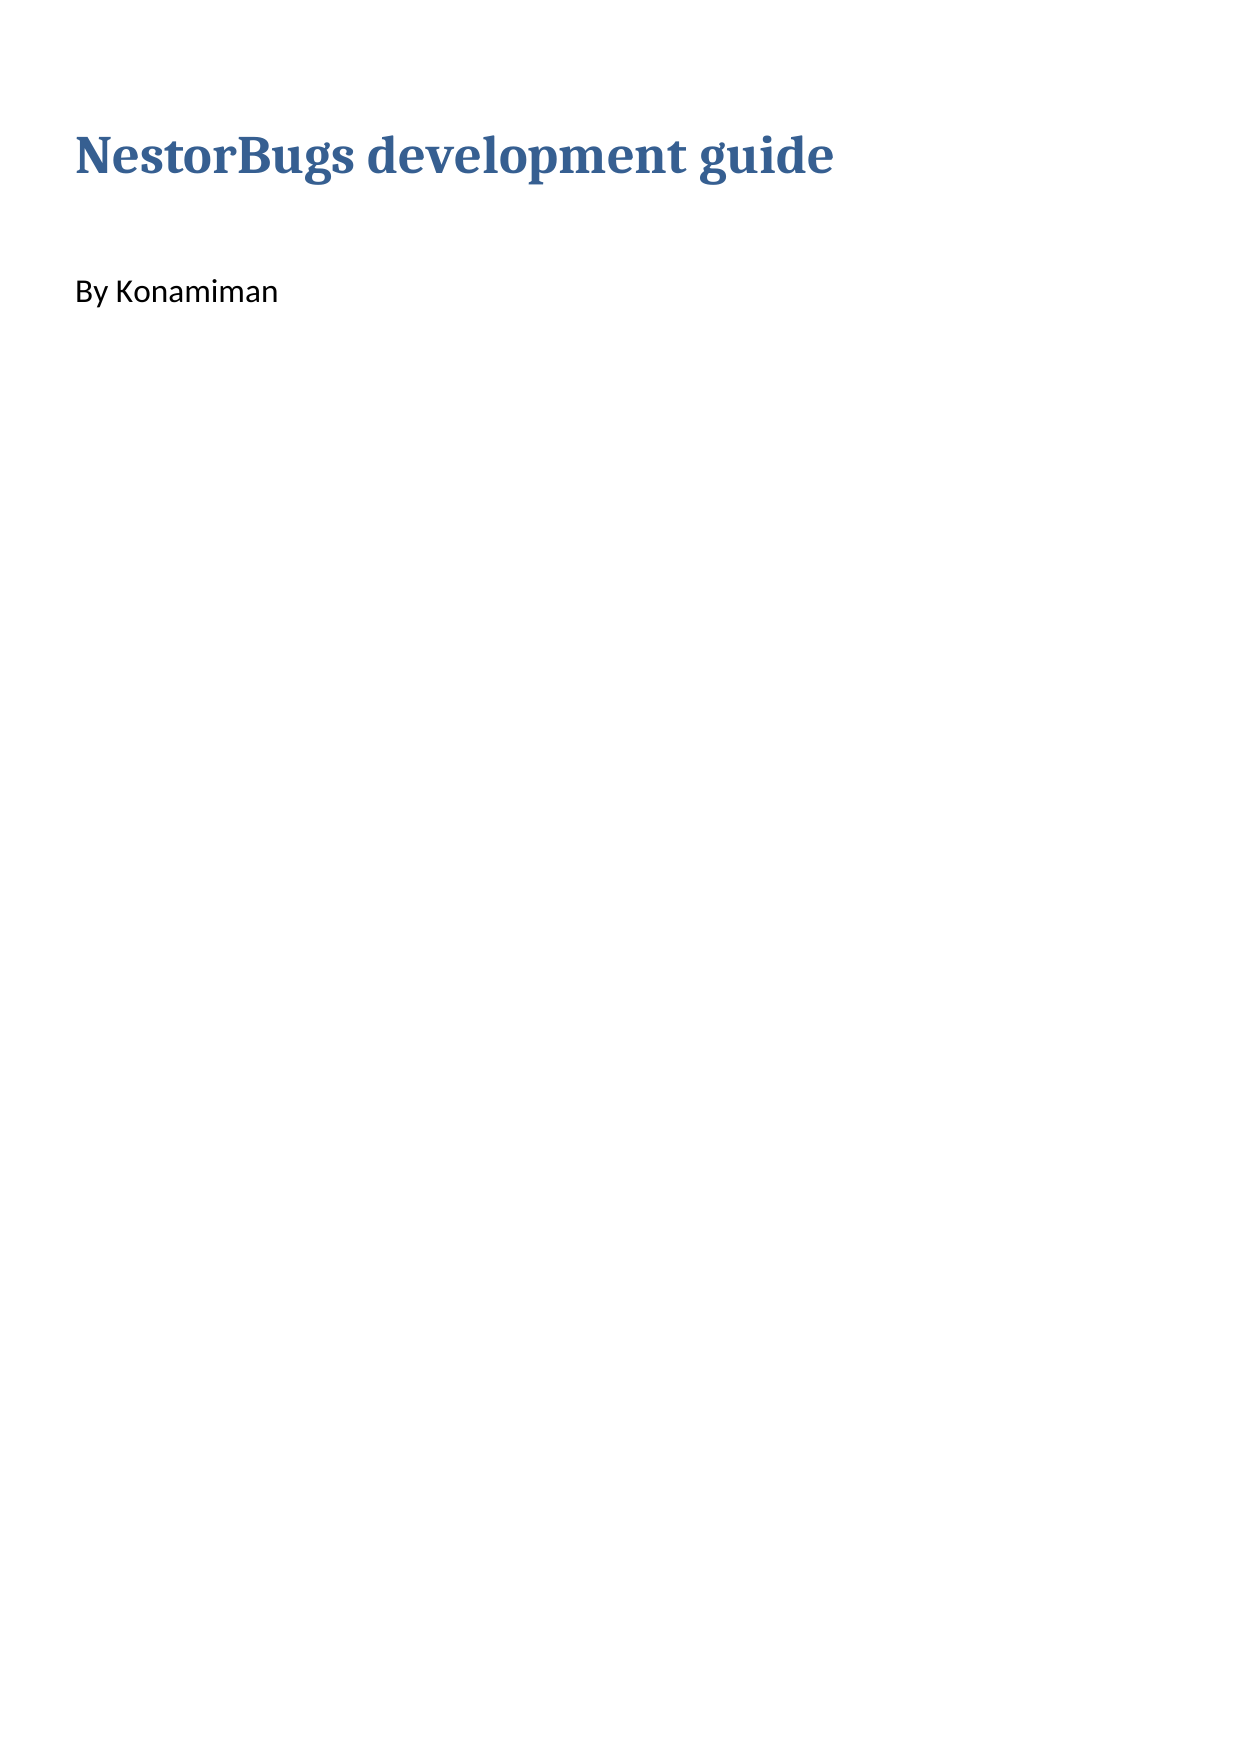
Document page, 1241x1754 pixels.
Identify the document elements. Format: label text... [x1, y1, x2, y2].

text NestorBugs development guide [75, 125, 1165, 187]
text By Konamiman [75, 270, 1165, 311]
